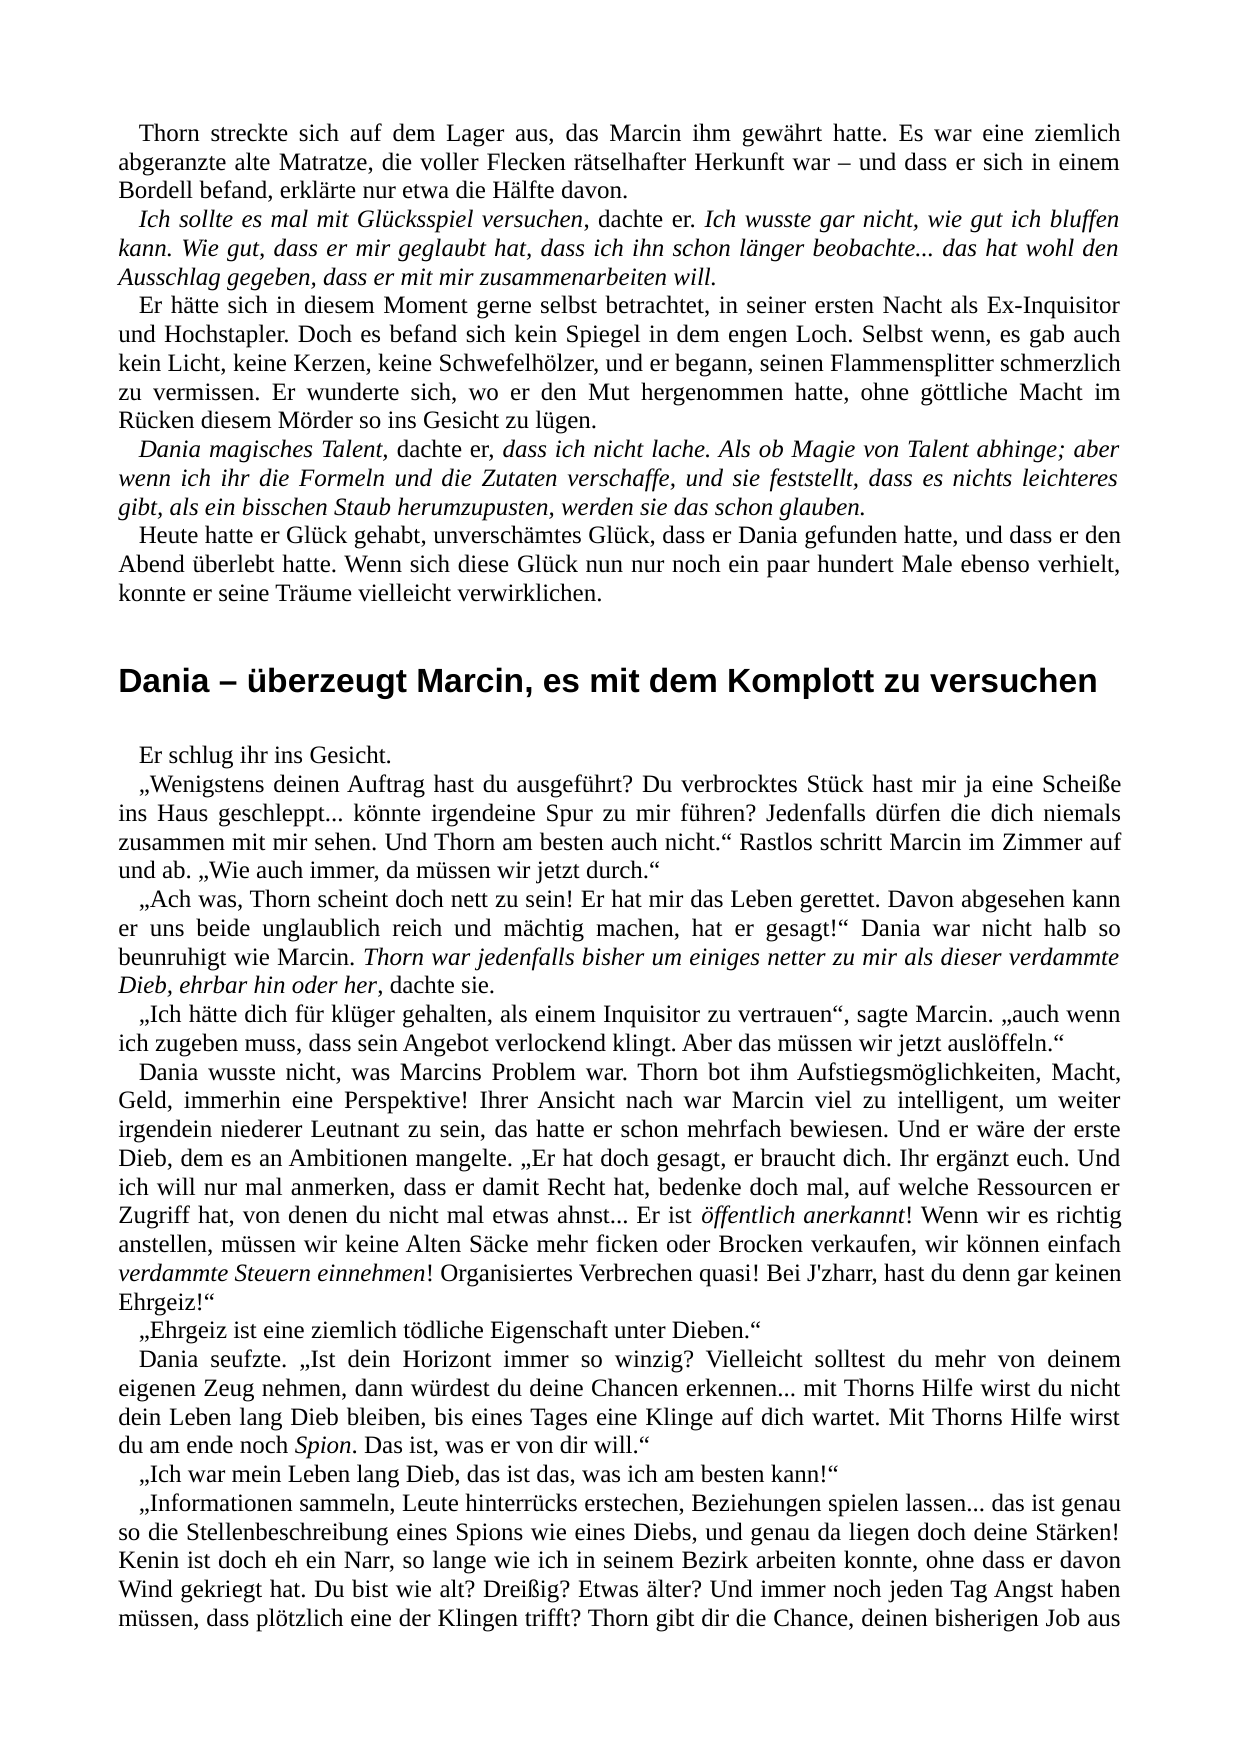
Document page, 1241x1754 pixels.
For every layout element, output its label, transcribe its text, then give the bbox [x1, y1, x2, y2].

text „Ach was, Thorn scheint doch nett zu sein! Er hat mir das Leben gerettet. Davon abgesehen kann er uns beide unglaublich reich und mächtig machen, hat er gesagt!“ Dania war nicht halb so beunruhigt wie Marcin. Thorn war jedenfalls bisher um einiges netter zu mir als dieser verdammte Dieb, ehrbar hin oder her, dachte sie. [118, 884, 1122, 999]
text Heute hatte er Glück gehabt, unverschämtes Glück, dass er Dania gefunden hatte, und dass er den Abend überlebt hatte. Wenn sich diese Glück nun nur noch ein paar hundert Male ebenso verhielt, konnte er seine Träume vielleicht verwirklichen. [118, 521, 1122, 607]
text Dania magisches Talent, dachte er, dass ich nicht lache. Als ob Magie von Talent abhinge; aber wenn ich ihr die Formeln und die Zutaten verschaffe, und sie feststellt, dass es nichts leichteres gibt, als ein bisschen Staub herumzupusten, werden sie das schon glauben. [118, 434, 1122, 521]
subtitle Dania – überzeugt Marcin, es mit dem Komplott zu versuchen [118, 661, 1122, 699]
text Dania seufzte. „Ist dein Horizont immer so winzig? Vielleicht solltest du mehr von deinem eigenen Zeug nehmen, dann würdest du deine Chancen erkennen... mit Thorns Hilfe wirst du nicht dein Leben lang Dieb bleiben, bis eines Tages eine Klinge auf dich wartet. Mit Thorns Hilfe wirst du am ende noch Spion. Das ist, was er von dir will.“ [118, 1344, 1122, 1459]
text „Wenigstens deinen Auftrag hast du ausgeführt? Du verbrocktes Stück hast mir ja eine Scheiße ins Haus geschleppt... könnte irgendeine Spur zu mir führen? Jedenfalls dürfen die dich niemals zusammen mit mir sehen. Und Thorn am besten auch nicht.“ Rastlos schritt Marcin im Zimmer auf und ab. „Wie auch immer, da müssen wir jetzt durch.“ [118, 769, 1122, 884]
text Er hätte sich in diesem Moment gerne selbst betrachtet, in seiner ersten Nacht als Ex-Inquisitor und Hochstapler. Doch es befand sich kein Spiegel in dem engen Loch. Selbst wenn, es gab auch kein Licht, keine Kerzen, keine Schwefelhölzer, und er begann, seinen Flammensplitter schmerzlich zu vermissen. Er wunderte sich, wo er den Mut hergenommen hatte, ohne göttliche Macht im Rücken diesem Mörder so ins Gesicht zu lügen. [118, 291, 1122, 434]
text Dania wusste nicht, was Marcins Problem war. Thorn bot ihm Aufstiegsmöglichkeiten, Macht, Geld, immerhin eine Perspektive! Ihrer Ansicht nach war Marcin viel zu intelligent, um weiter irgendein niederer Leutnant zu sein, das hatte er schon mehrfach bewiesen. Und er wäre der erste Dieb, dem es an Ambitionen mangelte. „Er hat doch gesagt, er braucht dich. Ihr ergänzt euch. Und ich will nur mal anmerken, dass er damit Recht hat, bedenke doch mal, auf welche Ressourcen er Zugriff hat, von denen du nicht mal etwas ahnst... Er ist öffentlich anerkannt! Wenn wir es richtig anstellen, müssen wir keine Alten Säcke mehr ficken oder Brocken verkaufen, wir können einfach verdammte Steuern einnehmen! Organisiertes Verbrechen quasi! Bei J'zharr, hast du denn gar keinen Ehrgeiz!“ [118, 1057, 1122, 1316]
text „Ich hätte dich für klüger gehalten, als einem Inquisitor zu vertrauen“, sagte Marcin. „auch wenn ich zugeben muss, dass sein Angebot verlockend klingt. Aber das müssen wir jetzt auslöffeln.“ [118, 999, 1122, 1057]
text Er schlug ihr ins Gesicht. [118, 741, 1122, 769]
text „Ehrgeiz ist eine ziemlich tödliche Eigenschaft unter Dieben.“ [118, 1316, 1122, 1344]
text Ich sollte es mal mit Glücksspiel versuchen, dachte er. Ich wusste gar nicht, wie gut ich bluffen kann. Wie gut, dass er mir geglaubt hat, dass ich ihn schon länger beobachte... das hat wohl den Ausschlag gegeben, dass er mit mir zusammenarbeiten will. [118, 204, 1122, 291]
text „Ich war mein Leben lang Dieb, das ist das, was ich am besten kann!“ [118, 1459, 1122, 1488]
text Thorn streckte sich auf dem Lager aus, das Marcin ihm gewährt hatte. Es war eine ziemlich abgeranzte alte Matratze, die voller Flecken rätselhafter Herkunft war – und dass er sich in einem Bordell befand, erklärte nur etwa die Hälfte davon. [118, 118, 1122, 204]
text „Informationen sammeln, Leute hinterrücks erstechen, Beziehungen spielen lassen... das ist genau so die Stellenbeschreibung eines Spions wie eines Diebs, und genau da liegen doch deine Stärken! Kenin ist doch eh ein Narr, so lange wie ich in seinem Bezirk arbeiten konnte, ohne dass er davon Wind gekriegt hat. Du bist wie alt? Dreißig? Etwas älter? Und immer noch jeden Tag Angst haben müssen, dass plötzlich eine der Klingen trifft? Thorn gibt dir die Chance, deinen bisherigen Job aus [118, 1488, 1122, 1632]
